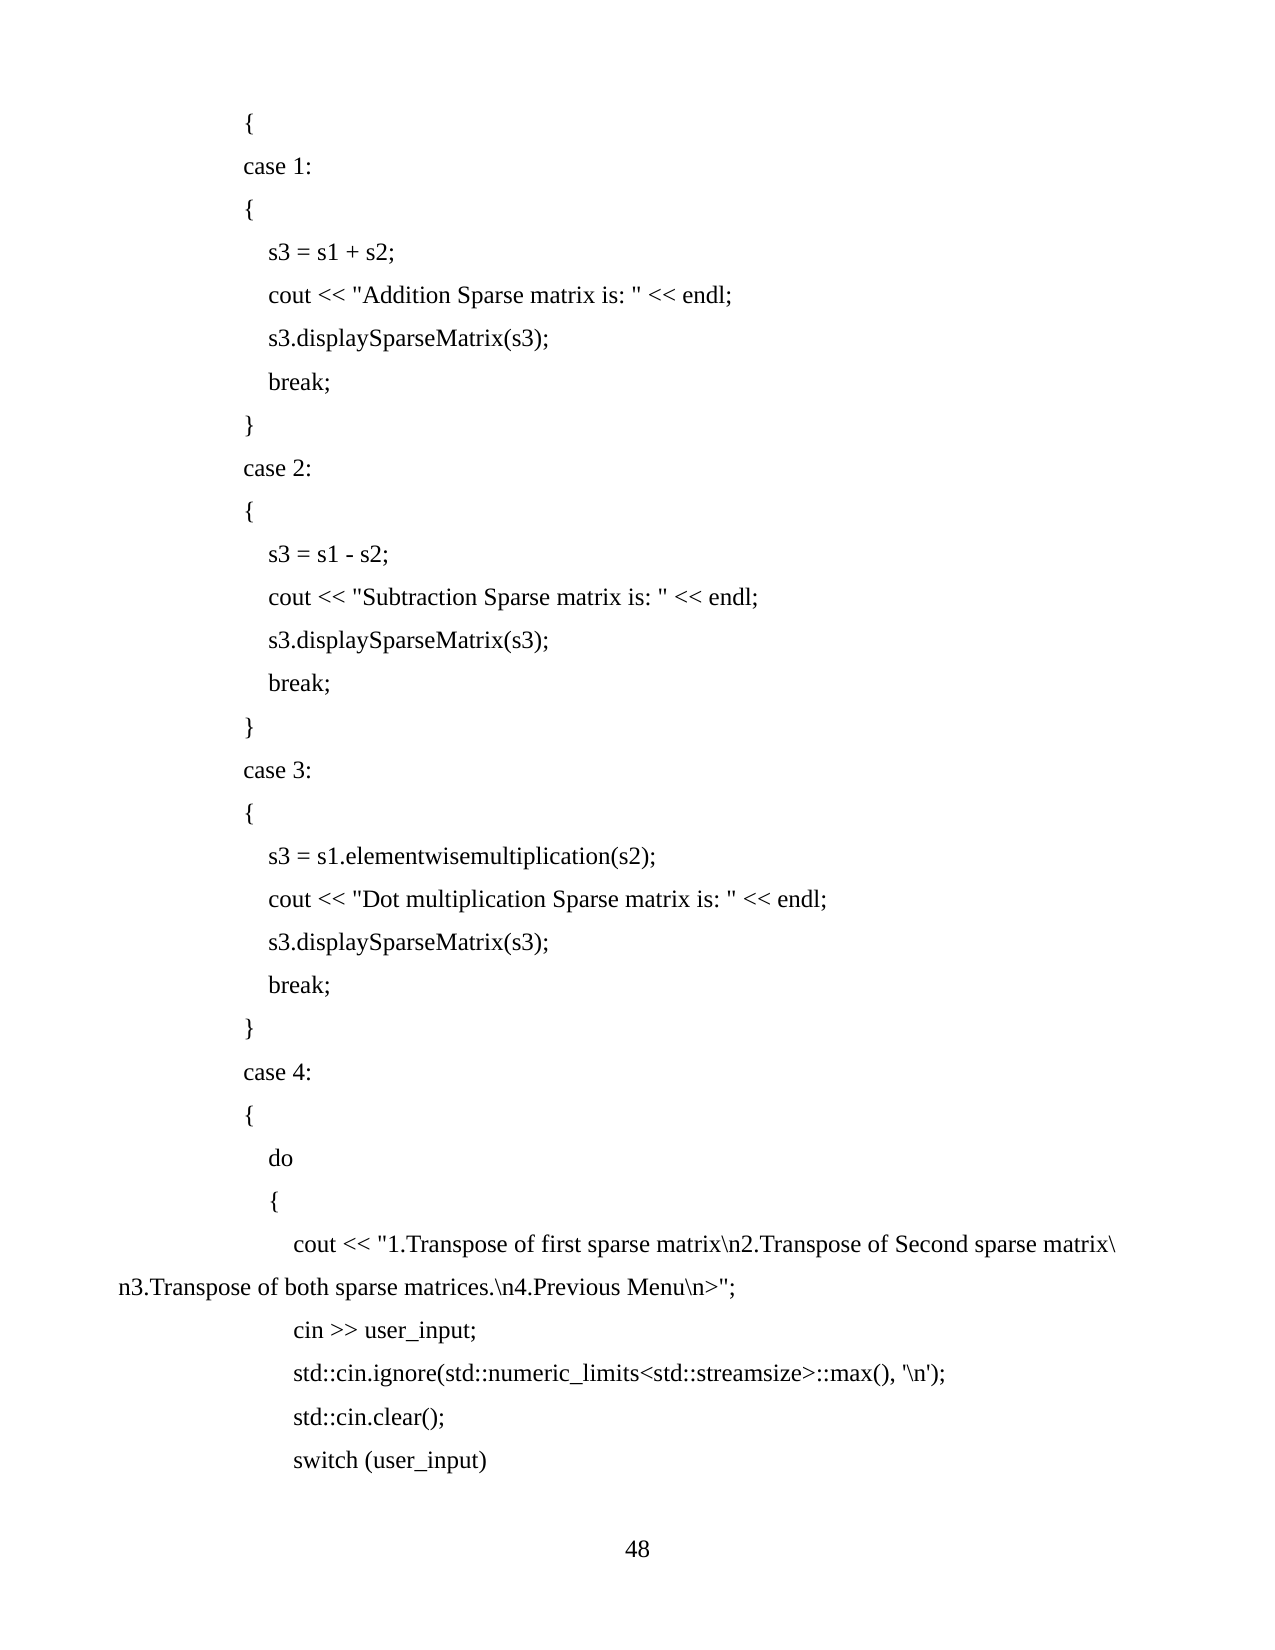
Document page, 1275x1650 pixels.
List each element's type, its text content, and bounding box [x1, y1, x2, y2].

text } [118, 1013, 1157, 1042]
text cout << "Dot multiplication Sparse matrix is: " << endl; [118, 884, 1157, 913]
text s3.displaySparseMatrix(s3); [118, 323, 1157, 352]
text break; [118, 668, 1157, 697]
text { [118, 496, 1157, 525]
text do [118, 1143, 1157, 1172]
text case 2: [118, 453, 1157, 482]
text cin >> user_input; [118, 1315, 1157, 1344]
text { [118, 194, 1157, 223]
text cout << "Addition Sparse matrix is: " << endl; [118, 280, 1157, 309]
text s3.displaySparseMatrix(s3); [118, 625, 1157, 654]
text case 4: [118, 1057, 1157, 1085]
text s3.displaySparseMatrix(s3); [118, 927, 1157, 956]
text { [118, 108, 1157, 137]
text case 1: [118, 151, 1157, 180]
text s3 = s1 - s2; [118, 539, 1157, 568]
text cout << "Subtraction Sparse matrix is: " << endl; [118, 582, 1157, 611]
text break; [118, 970, 1157, 999]
text std::cin.ignore(std::numeric_limits<std::streamsize>::max(), '\n'); [118, 1358, 1157, 1387]
text { [118, 1186, 1157, 1215]
text switch (user_input) [118, 1445, 1157, 1473]
text case 3: [118, 755, 1157, 783]
text } [118, 410, 1157, 438]
text } [118, 712, 1157, 740]
text s3 = s1 + s2; [118, 237, 1157, 266]
text { [118, 1100, 1157, 1128]
text cout << "1.Transpose of first sparse matrix\n2.Transpose of Second sparse matrix\n3.Transpose of both sparse matrices.\n4.Previous Menu\n>"; [118, 1229, 1157, 1301]
text break; [118, 367, 1157, 395]
text std::cin.clear(); [118, 1402, 1157, 1430]
text s3 = s1.elementwisemultiplication(s2); [118, 841, 1157, 870]
text { [118, 798, 1157, 827]
